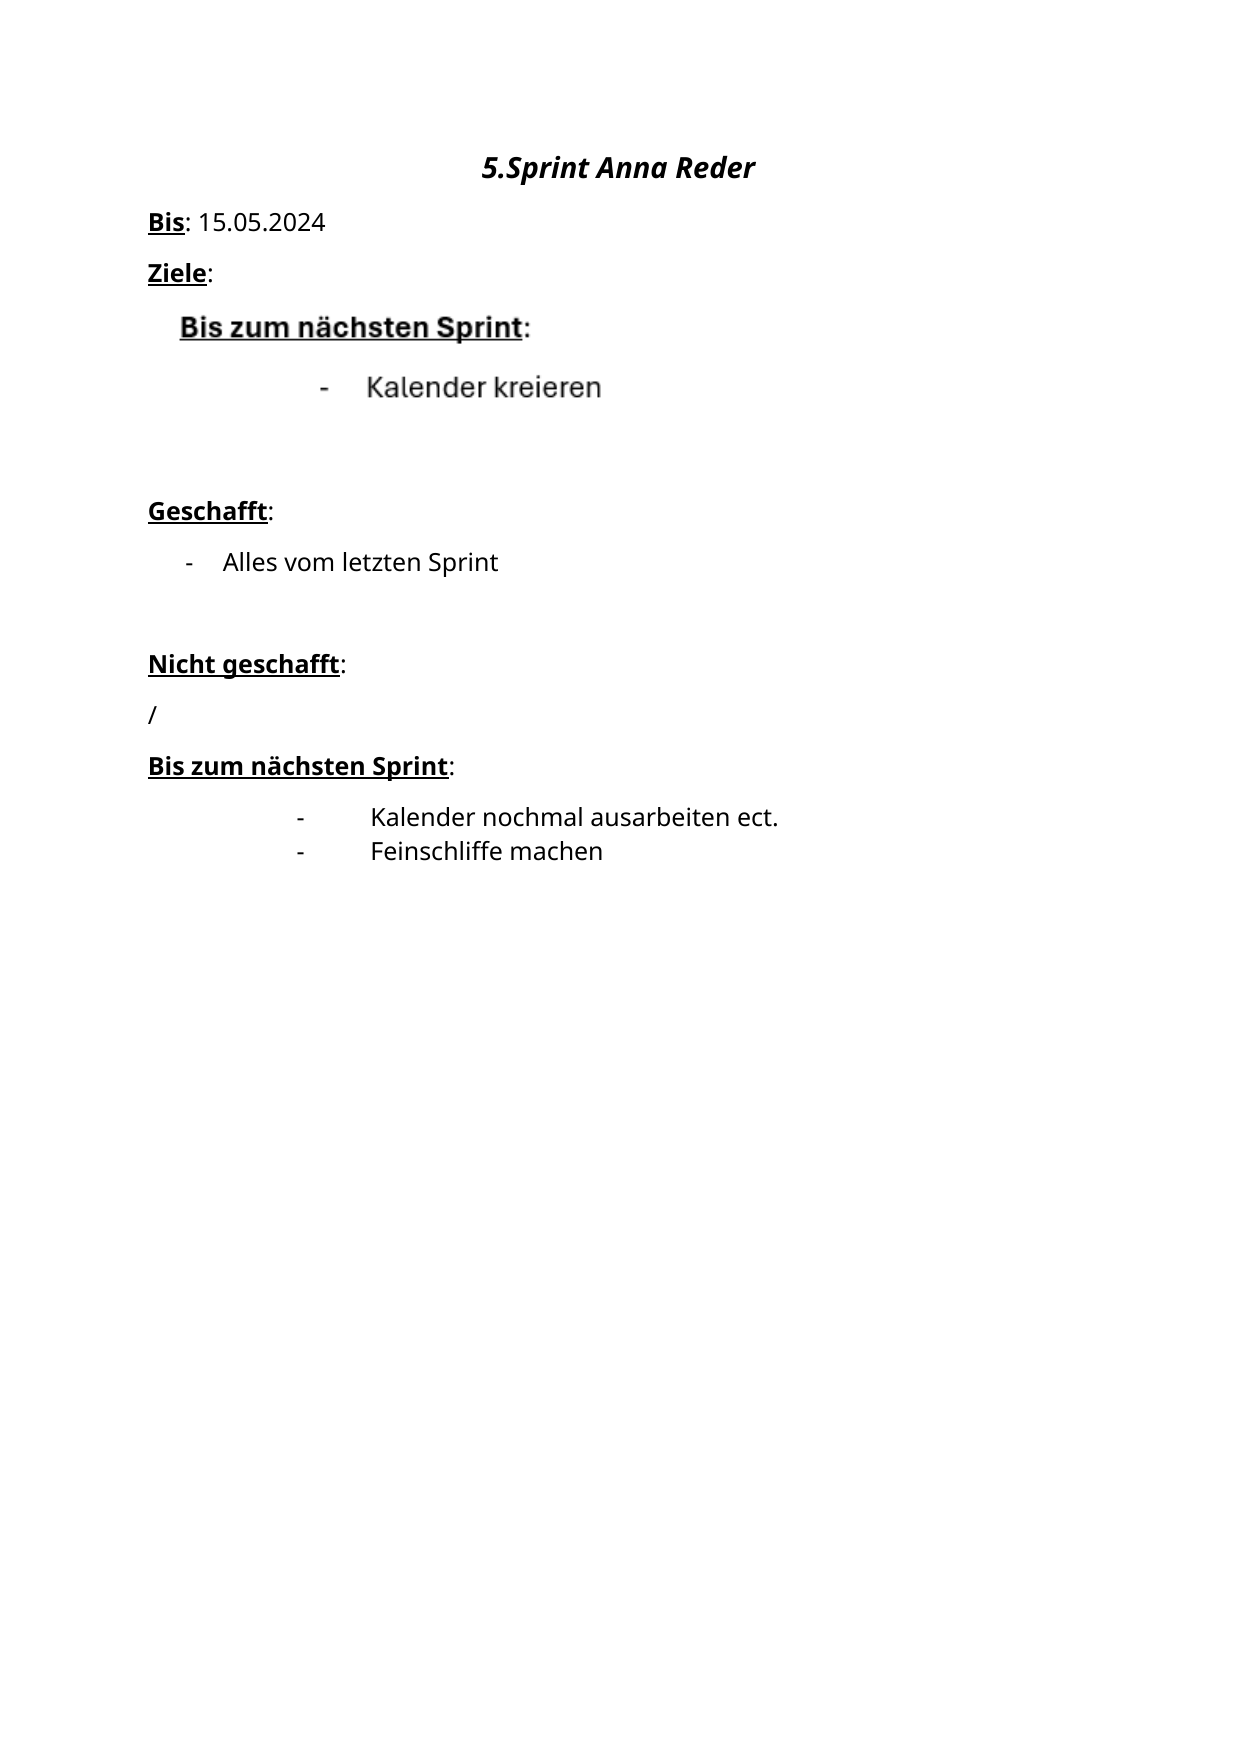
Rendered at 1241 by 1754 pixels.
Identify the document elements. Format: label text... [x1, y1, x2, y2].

list Alles vom letzten Sprint [185, 544, 1093, 578]
text Geschafft: [148, 493, 1093, 527]
text / [148, 697, 1093, 731]
list Kalender nochmal ausarbeiten ect. [296, 799, 1093, 833]
text Ziele: [148, 255, 1093, 289]
text Bis: 15.05.2024 [148, 204, 1093, 238]
text Nicht geschafft: [148, 646, 1093, 680]
list Feinschliffe machen [296, 834, 1093, 868]
text 5.Sprint Anna Reder [148, 148, 1093, 187]
text Bis zum nächsten Sprint: [148, 748, 1093, 782]
